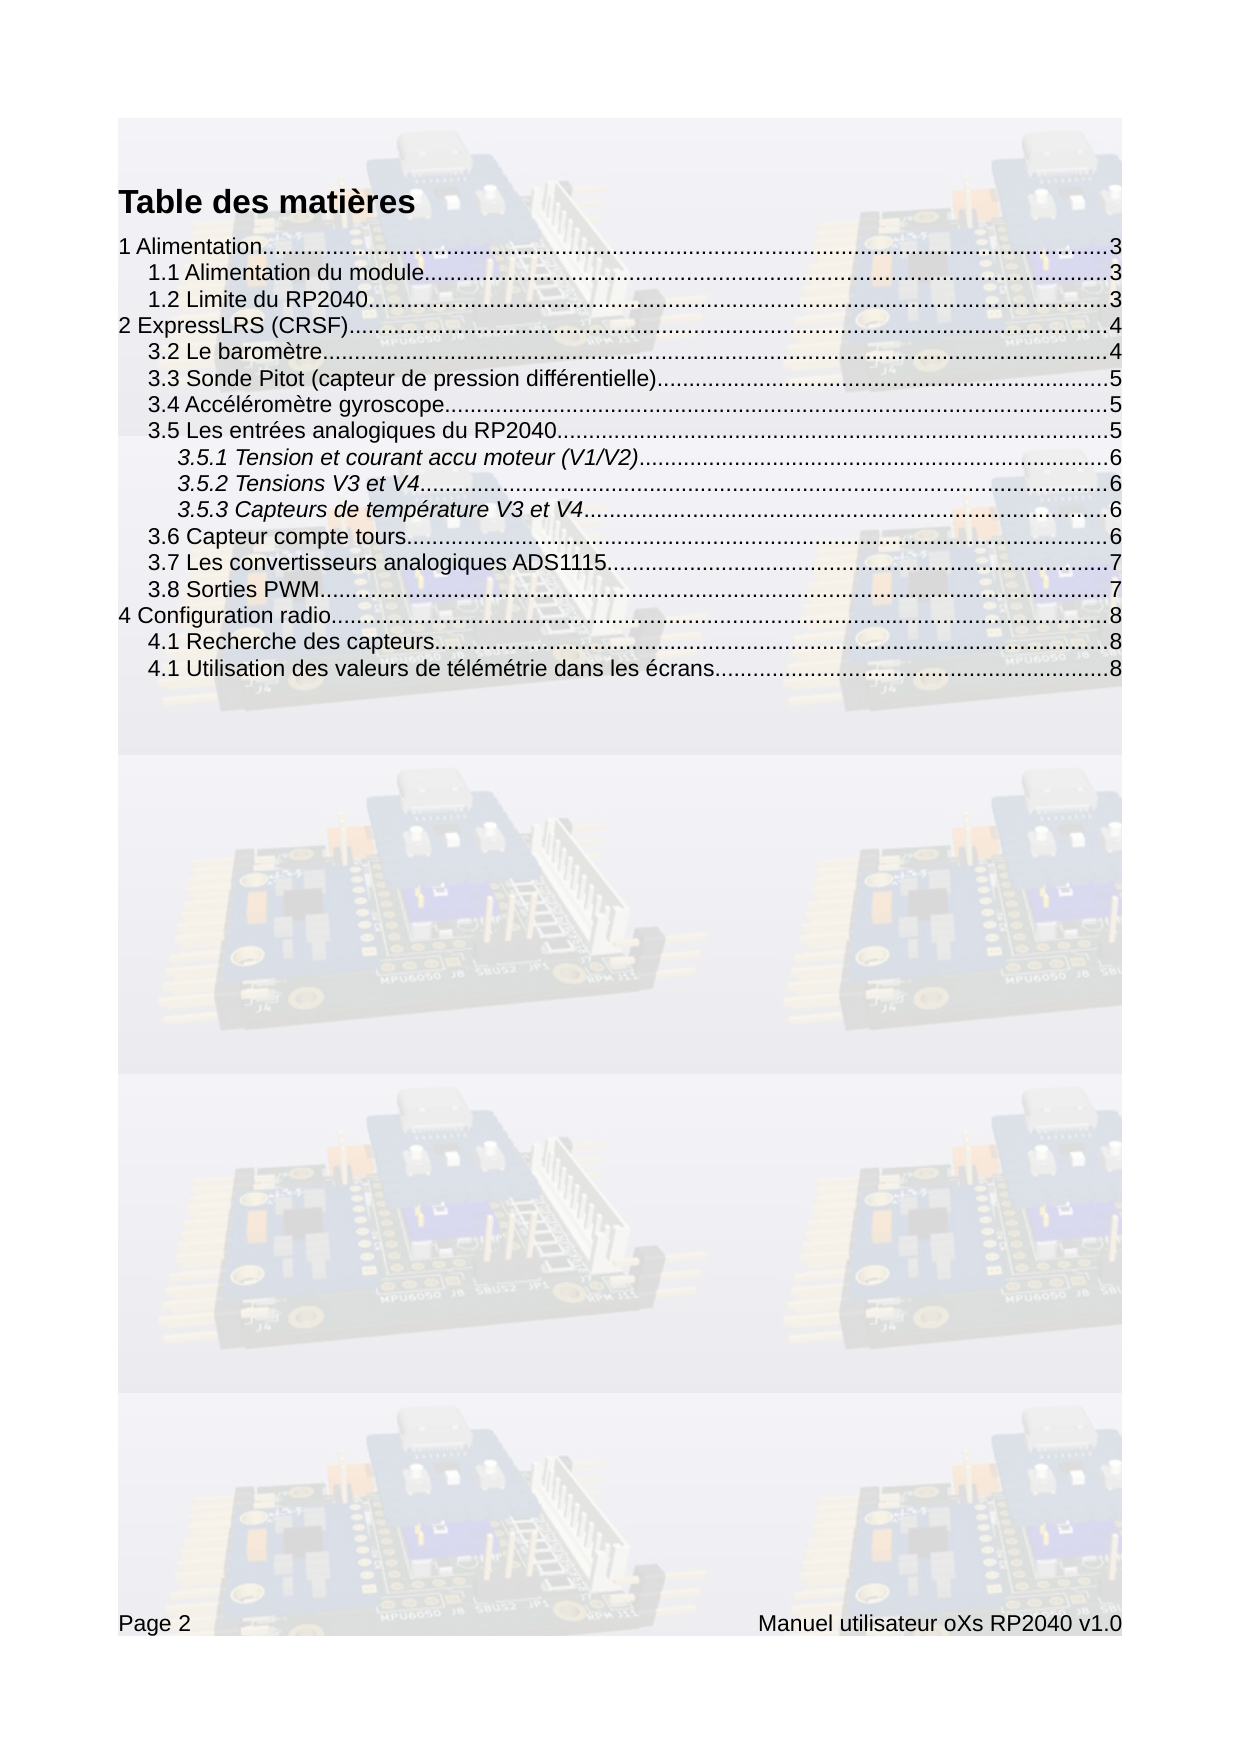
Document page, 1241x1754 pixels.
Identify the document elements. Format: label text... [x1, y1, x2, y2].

text 3.5 Les entrées analogiques du RP2040 5 [148, 417, 1122, 444]
text 4 Configuration radio 8 [118, 602, 1122, 628]
text 3.5.2 Tensions V3 et V4 6 [177, 470, 1122, 496]
text 1 Alimentation 3 [118, 233, 1122, 259]
text 2 ExpressLRS (CRSF) 4 [118, 312, 1122, 338]
text 1.2 Limite du RP2040 3 [148, 286, 1122, 312]
text 4.1 Utilisation des valeurs de télémétrie dans les écrans 8 [148, 654, 1122, 681]
text 3.4 Accéléromètre gyroscope 5 [148, 391, 1122, 417]
text 1.1 Alimentation du module 3 [148, 259, 1122, 286]
text 3.5.1 Tension et courant accu moteur (V1/V2) 6 [177, 444, 1122, 470]
text 3.7 Les convertisseurs analogiques ADS1115 7 [148, 549, 1122, 576]
text 3.2 Le baromètre 4 [148, 338, 1122, 365]
text 3.3 Sonde Pitot (capteur de pression différentielle) 5 [148, 365, 1122, 391]
text 3.5.3 Capteurs de température V3 et V4 6 [177, 496, 1122, 523]
subtitle Table des matières [118, 182, 1122, 220]
text 4.1 Recherche des capteurs 8 [148, 628, 1122, 654]
text 3.6 Capteur compte tours 6 [148, 523, 1122, 549]
text 3.8 Sorties PWM 7 [148, 576, 1122, 602]
